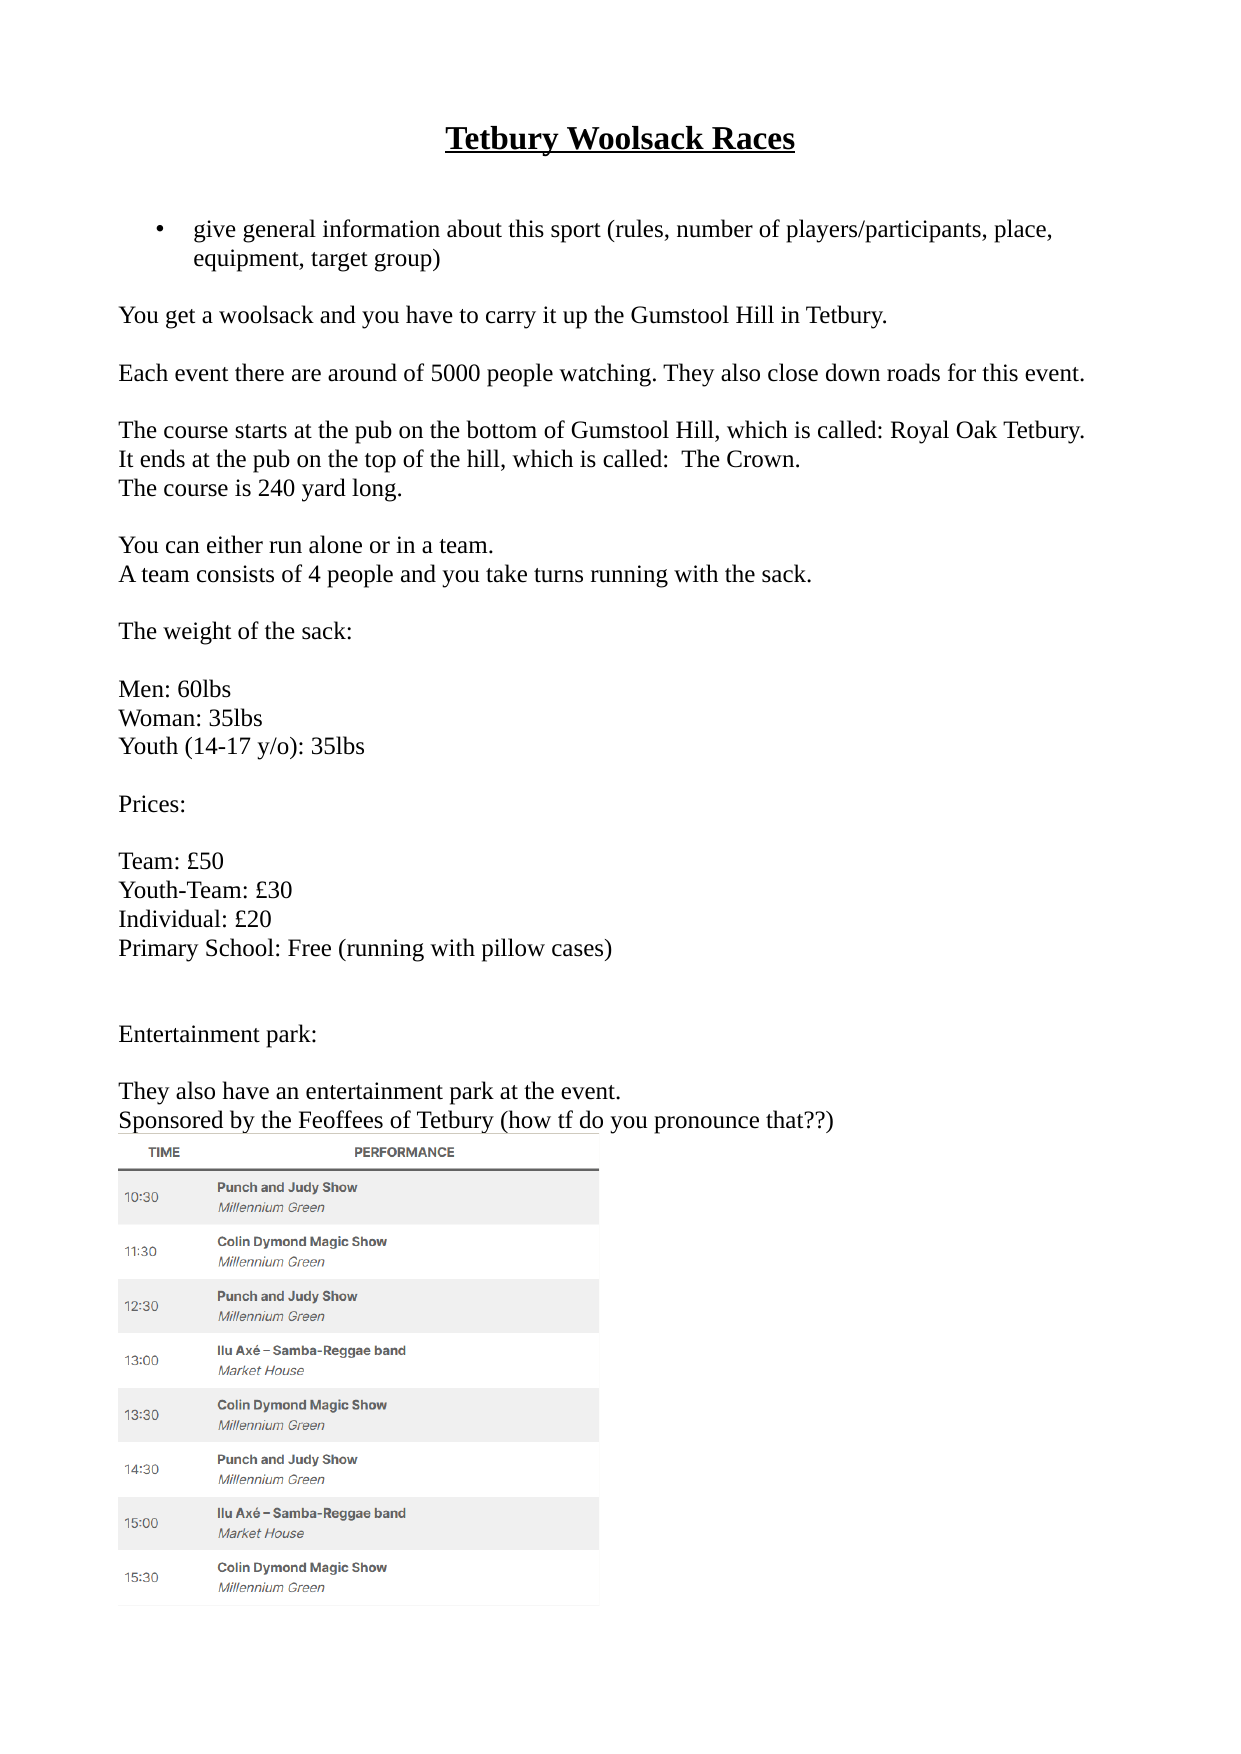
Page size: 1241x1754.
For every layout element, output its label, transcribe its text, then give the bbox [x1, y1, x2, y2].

text A team consists of 4 people and you take turns running with the sack. [118, 559, 1122, 588]
text You get a woolsack and you have to carry it up the Gumstool Hill in Tetbury. [118, 300, 1122, 329]
text Prices: [118, 789, 1122, 846]
text It ends at the pub on the top of the hill, which is called: The Crown. [118, 444, 1122, 473]
text The weight of the sack: [118, 616, 1122, 645]
text Primary School: Free (running with pillow cases) [118, 933, 1122, 961]
text Each event there are around of 5000 people watching. They also close down roads for this event. [118, 358, 1122, 386]
text The course starts at the pub on the bottom of Gumstool Hill, which is called: Royal Oak Tetbury. [118, 415, 1122, 444]
text Men: 60lbs [118, 674, 1122, 703]
text Entertainment park: [118, 1019, 1122, 1076]
list give general information about this sport (rules, number of players/participants, place, equipment, target group) [156, 214, 1122, 271]
text Youth-Team: £30 [118, 875, 1122, 904]
text They also have an entertainment park at the event. [118, 1076, 1122, 1105]
text The course is 240 yard long. [118, 473, 1122, 501]
text Tetbury Woolsack Races [118, 118, 1122, 156]
text Youth (14-17 y/o): 35lbs [118, 731, 1122, 760]
text Woman: 35lbs [118, 703, 1122, 731]
text Team: £50 [118, 846, 1122, 875]
text You can either run alone or in a team. [118, 530, 1122, 559]
text Sponsored by the Feoffees of Tetbury (how tf do you pronounce that??) [118, 1105, 1122, 1134]
text Individual: £20 [118, 904, 1122, 933]
